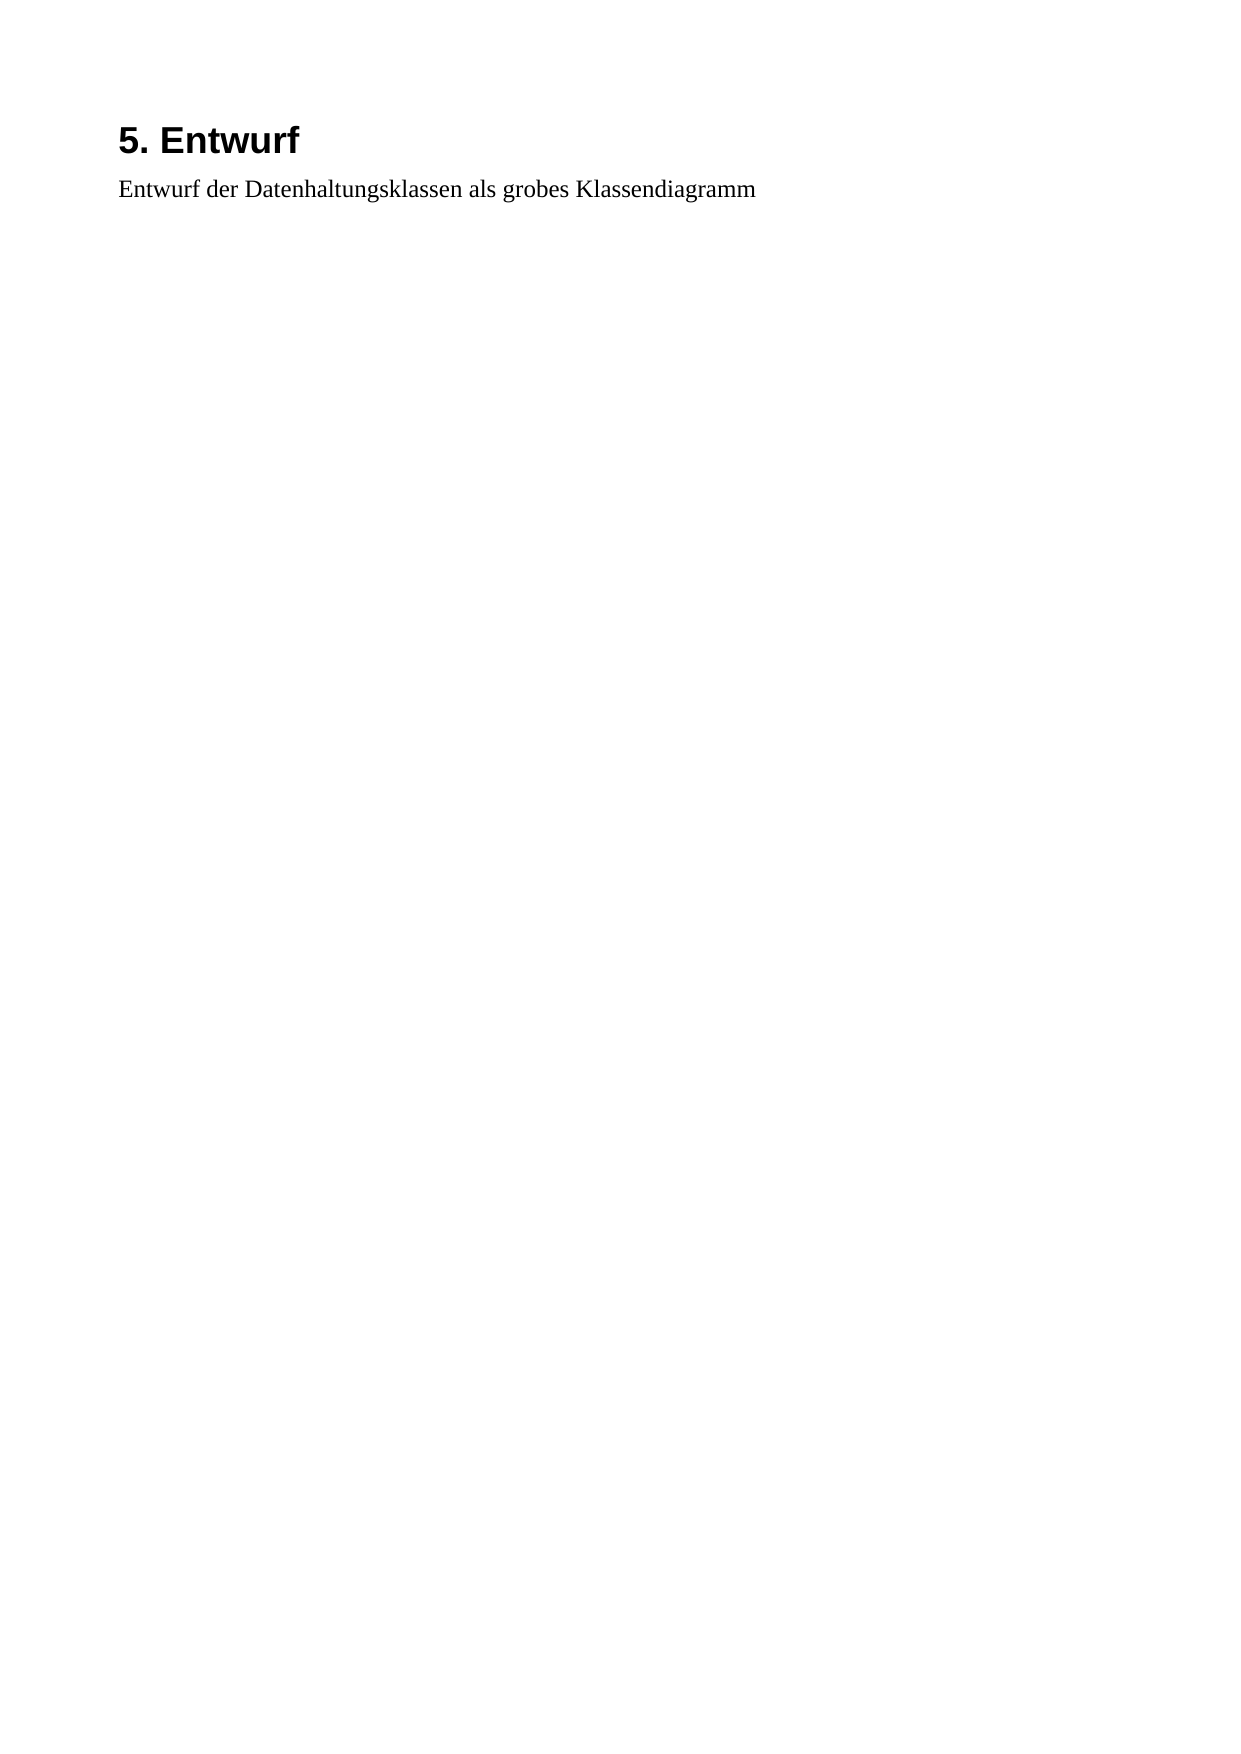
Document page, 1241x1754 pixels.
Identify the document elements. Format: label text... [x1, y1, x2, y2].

text Entwurf der Datenhaltungsklassen als grobes Klassendiagramm [118, 174, 1122, 202]
subtitle 5. Entwurf [118, 118, 1122, 161]
